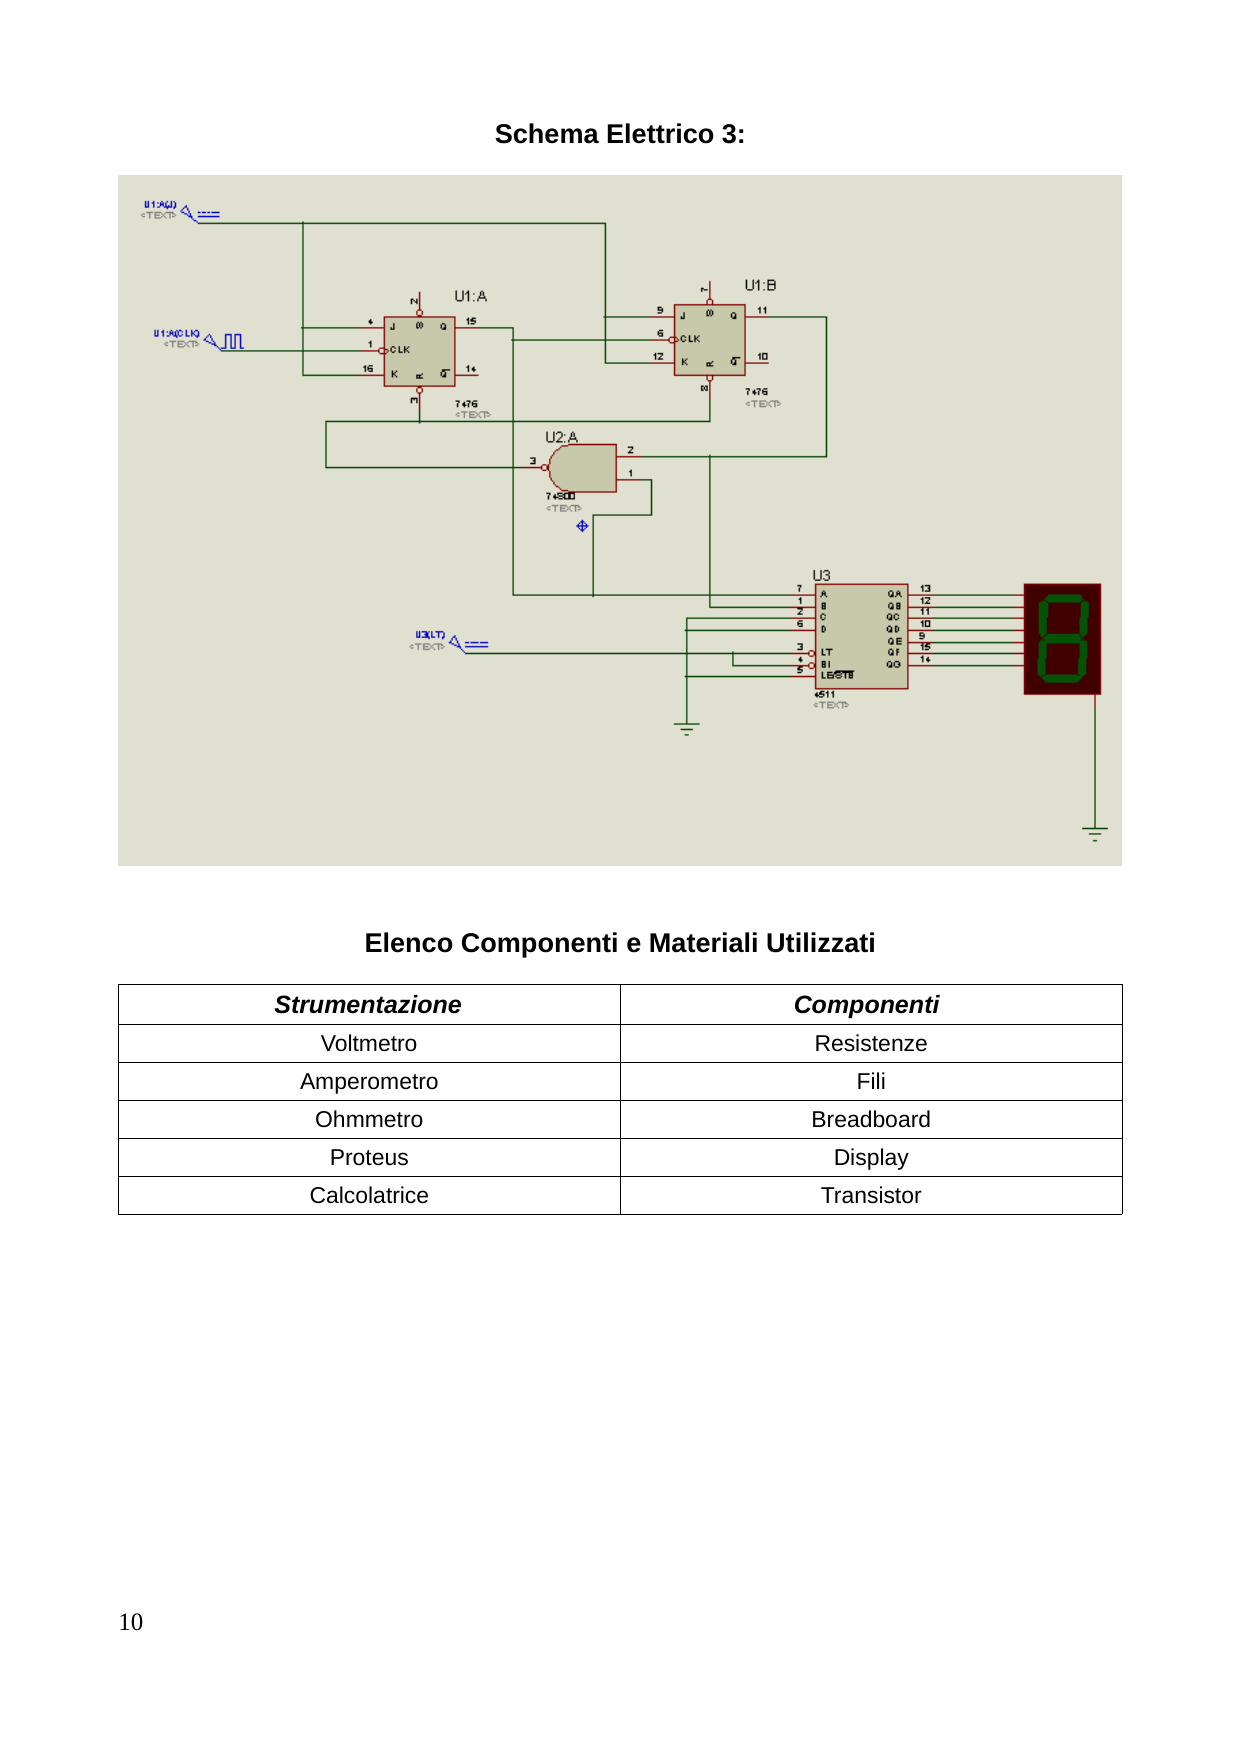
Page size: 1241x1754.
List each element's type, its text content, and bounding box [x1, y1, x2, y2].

picture [118, 175, 1123, 866]
table_cell Fili [621, 1063, 1122, 1100]
table_cell Voltmetro [119, 1025, 620, 1062]
table_header Strumentazione [119, 985, 620, 1024]
text Schema Elettrico 3: [118, 118, 1122, 149]
table_cell Amperometro [119, 1063, 620, 1100]
table_cell Calcolatrice [119, 1177, 620, 1214]
table_cell Proteus [119, 1139, 620, 1176]
table_header Componenti [621, 985, 1122, 1024]
table_cell Resistenze [621, 1025, 1122, 1062]
text Elenco Componenti e Materiali Utilizzati [118, 927, 1122, 958]
table_cell Display [621, 1139, 1122, 1176]
table_cell Breadboard [621, 1101, 1122, 1138]
table_cell Transistor [621, 1177, 1122, 1214]
table_cell Ohmmetro [119, 1101, 620, 1138]
